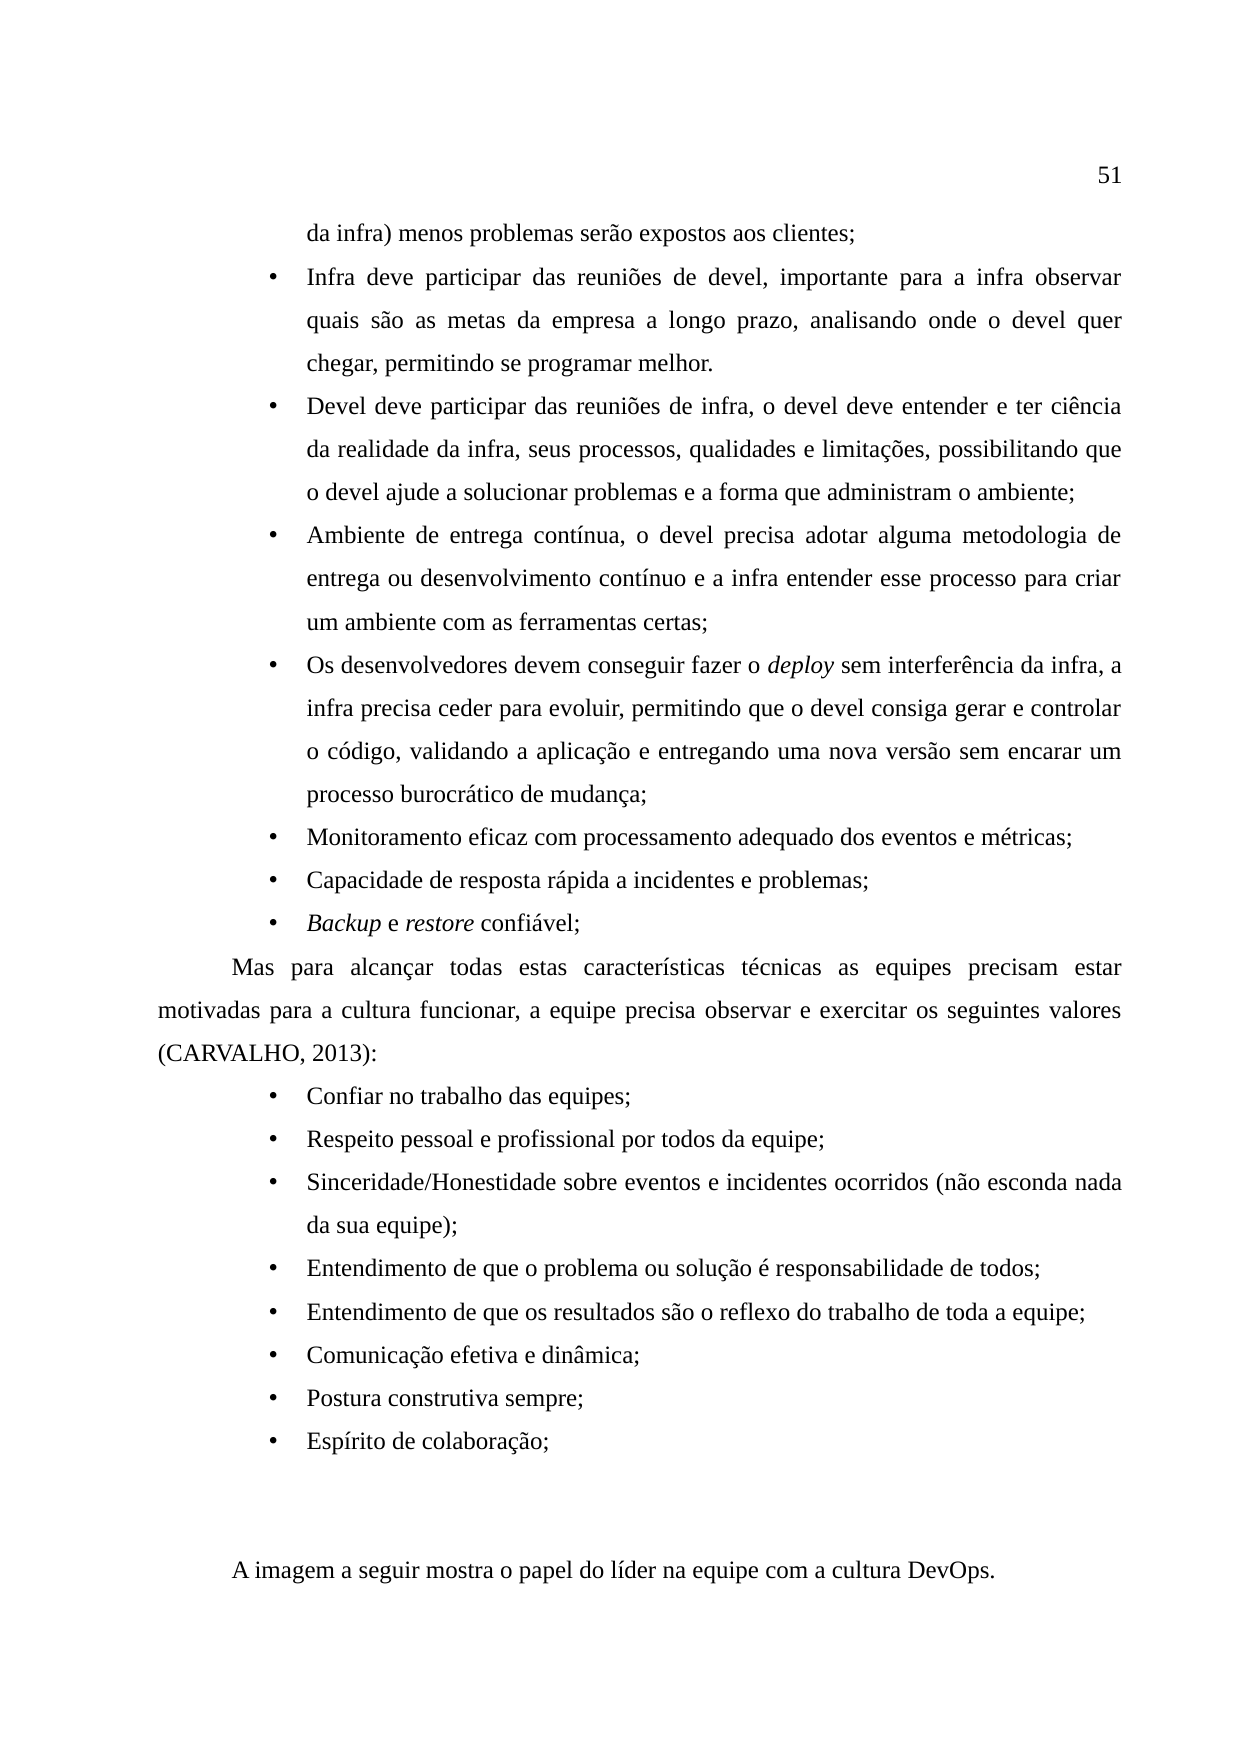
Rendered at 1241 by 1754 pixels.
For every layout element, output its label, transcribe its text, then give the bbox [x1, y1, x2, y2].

list Backup e restore confiável; [269, 908, 1122, 937]
list da infra) menos problemas serão expostos aos clientes; [269, 218, 1122, 247]
list Sinceridade/Honestidade sobre eventos e incidentes ocorridos (não esconda nada da sua equipe); [269, 1167, 1122, 1239]
list Os desenvolvedores devem conseguir fazer o deploy sem interferência da infra, a infra precisa ceder para evoluir, permitindo que o devel consiga gerar e controlar o código, validando a aplicação e entregando uma nova versão sem encarar um processo burocrático de mudança; [269, 650, 1122, 808]
list Infra deve participar das reuniões de devel, importante para a infra observar quais são as metas da empresa a longo prazo, analisando onde o devel quer chegar, permitindo se programar melhor. [269, 262, 1122, 377]
list Devel deve participar das reuniões de infra, o devel deve entender e ter ciência da realidade da infra, seus processos, qualidades e limitações, possibilitando que o devel ajude a solucionar problemas e a forma que administram o ambiente; [269, 391, 1122, 506]
list Ambiente de entrega contínua, o devel precisa adotar alguma metodologia de entrega ou desenvolvimento contínuo e a infra entender esse processo para criar um ambiente com as ferramentas certas; [269, 520, 1122, 635]
list Espírito de colaboração; [269, 1426, 1122, 1455]
list Entendimento de que os resultados são o reflexo do trabalho de toda a equipe; [269, 1297, 1122, 1325]
text A imagem a seguir mostra o papel do líder na equipe com a cultura DevOps. [84, 1555, 1122, 1584]
list Monitoramento eficaz com processamento adequado dos eventos e métricas; [269, 822, 1122, 851]
list Confiar no trabalho das equipes; [269, 1081, 1122, 1110]
list Capacidade de resposta rápida a incidentes e problemas; [269, 865, 1122, 894]
text Mas para alcançar todas estas características técnicas as equipes precisam estar motivadas para a cultura funcionar, a equipe precisa observar e exercitar os seguintes valores (CARVALHO, 2013): [158, 952, 1122, 1067]
list Comunicação efetiva e dinâmica; [269, 1340, 1122, 1368]
list Respeito pessoal e profissional por todos da equipe; [269, 1124, 1122, 1153]
list Postura construtiva sempre; [269, 1383, 1122, 1412]
list Entendimento de que o problema ou solução é responsabilidade de todos; [269, 1253, 1122, 1282]
